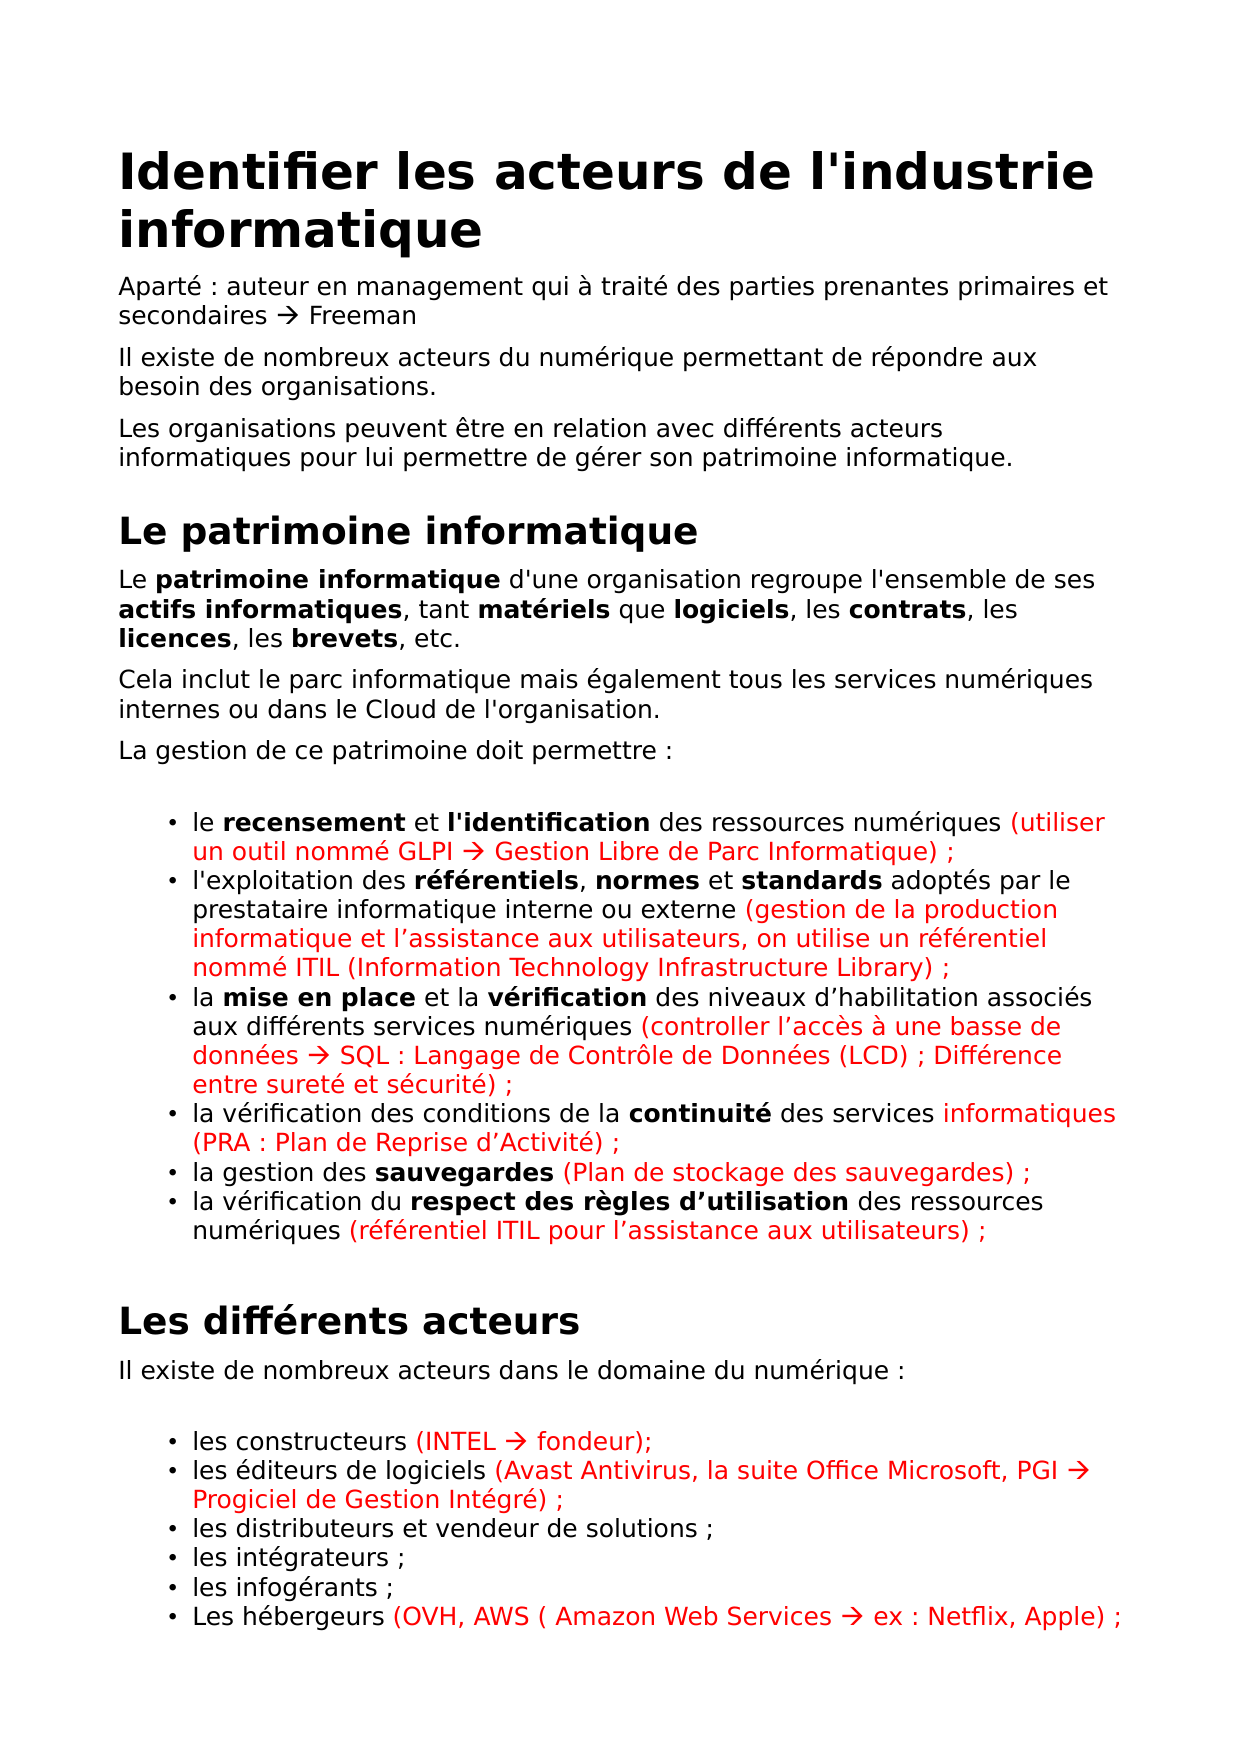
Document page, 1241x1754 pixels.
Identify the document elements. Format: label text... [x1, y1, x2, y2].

subtitle Le patrimoine informatique [118, 509, 1122, 553]
list les éditeurs de logiciels (Avast Antivirus, la suite Office Microsoft, PGI  Progiciel de Gestion Intégré) ; [177, 1456, 1122, 1514]
list les infogérants ; [177, 1573, 1122, 1602]
list Les hébergeurs (OVH, AWS ( Amazon Web Services  ex : Netflix, Apple) ; [177, 1602, 1122, 1631]
text Il existe de nombreux acteurs dans le domaine du numérique : [118, 1356, 1122, 1385]
text Il existe de nombreux acteurs du numérique permettant de répondre aux besoin des organisations. [118, 343, 1122, 401]
subtitle Identifier les acteurs de l'industrie informatique [118, 143, 1122, 259]
list la vérification du respect des règles d’utilisation des ressources numériques (référentiel ITIL pour l’assistance aux utilisateurs) ; [177, 1187, 1122, 1245]
list les distributeurs et vendeur de solutions ; [177, 1514, 1122, 1544]
text Les organisations peuvent être en relation avec différents acteurs informatiques pour lui permettre de gérer son patrimoine informatique. [118, 414, 1122, 472]
list la mise en place et la vérification des niveaux d’habilitation associés aux différents services numériques (controller l’accès à une basse de données  SQL : Langage de Contrôle de Données (LCD) ; Différence entre sureté et sécurité) ; [177, 983, 1122, 1099]
subtitle Les différents acteurs [118, 1300, 1122, 1343]
text Aparté : auteur en management qui à traité des parties prenantes primaires et secondaires  Freeman [118, 272, 1122, 330]
list l'exploitation des référentiels, normes et standards adoptés par le prestataire informatique interne ou externe (gestion de la production informatique et l’assistance aux utilisateurs, on utilise un référentiel nommé ITIL (Information Technology Infrastructure Library) ; [177, 866, 1122, 983]
list les constructeurs (INTEL  fondeur); [177, 1427, 1122, 1456]
list la vérification des conditions de la continuité des services informatiques (PRA : Plan de Reprise d’Activité) ; [177, 1099, 1122, 1158]
text La gestion de ce patrimoine doit permettre : [118, 737, 1122, 766]
text Le patrimoine informatique d'une organisation regroupe l'ensemble de ses actifs informatiques, tant matériels que logiciels, les contrats, les licences, les brevets, etc. [118, 566, 1122, 653]
list les intégrateurs ; [177, 1544, 1122, 1573]
list le recensement et l'identification des ressources numériques (utiliser un outil nommé GLPI  Gestion Libre de Parc Informatique) ; [177, 808, 1122, 866]
list la gestion des sauvegardes (Plan de stockage des sauvegardes) ; [177, 1158, 1122, 1187]
text Cela inclut le parc informatique mais également tous les services numériques internes ou dans le Cloud de l'organisation. [118, 666, 1122, 724]
